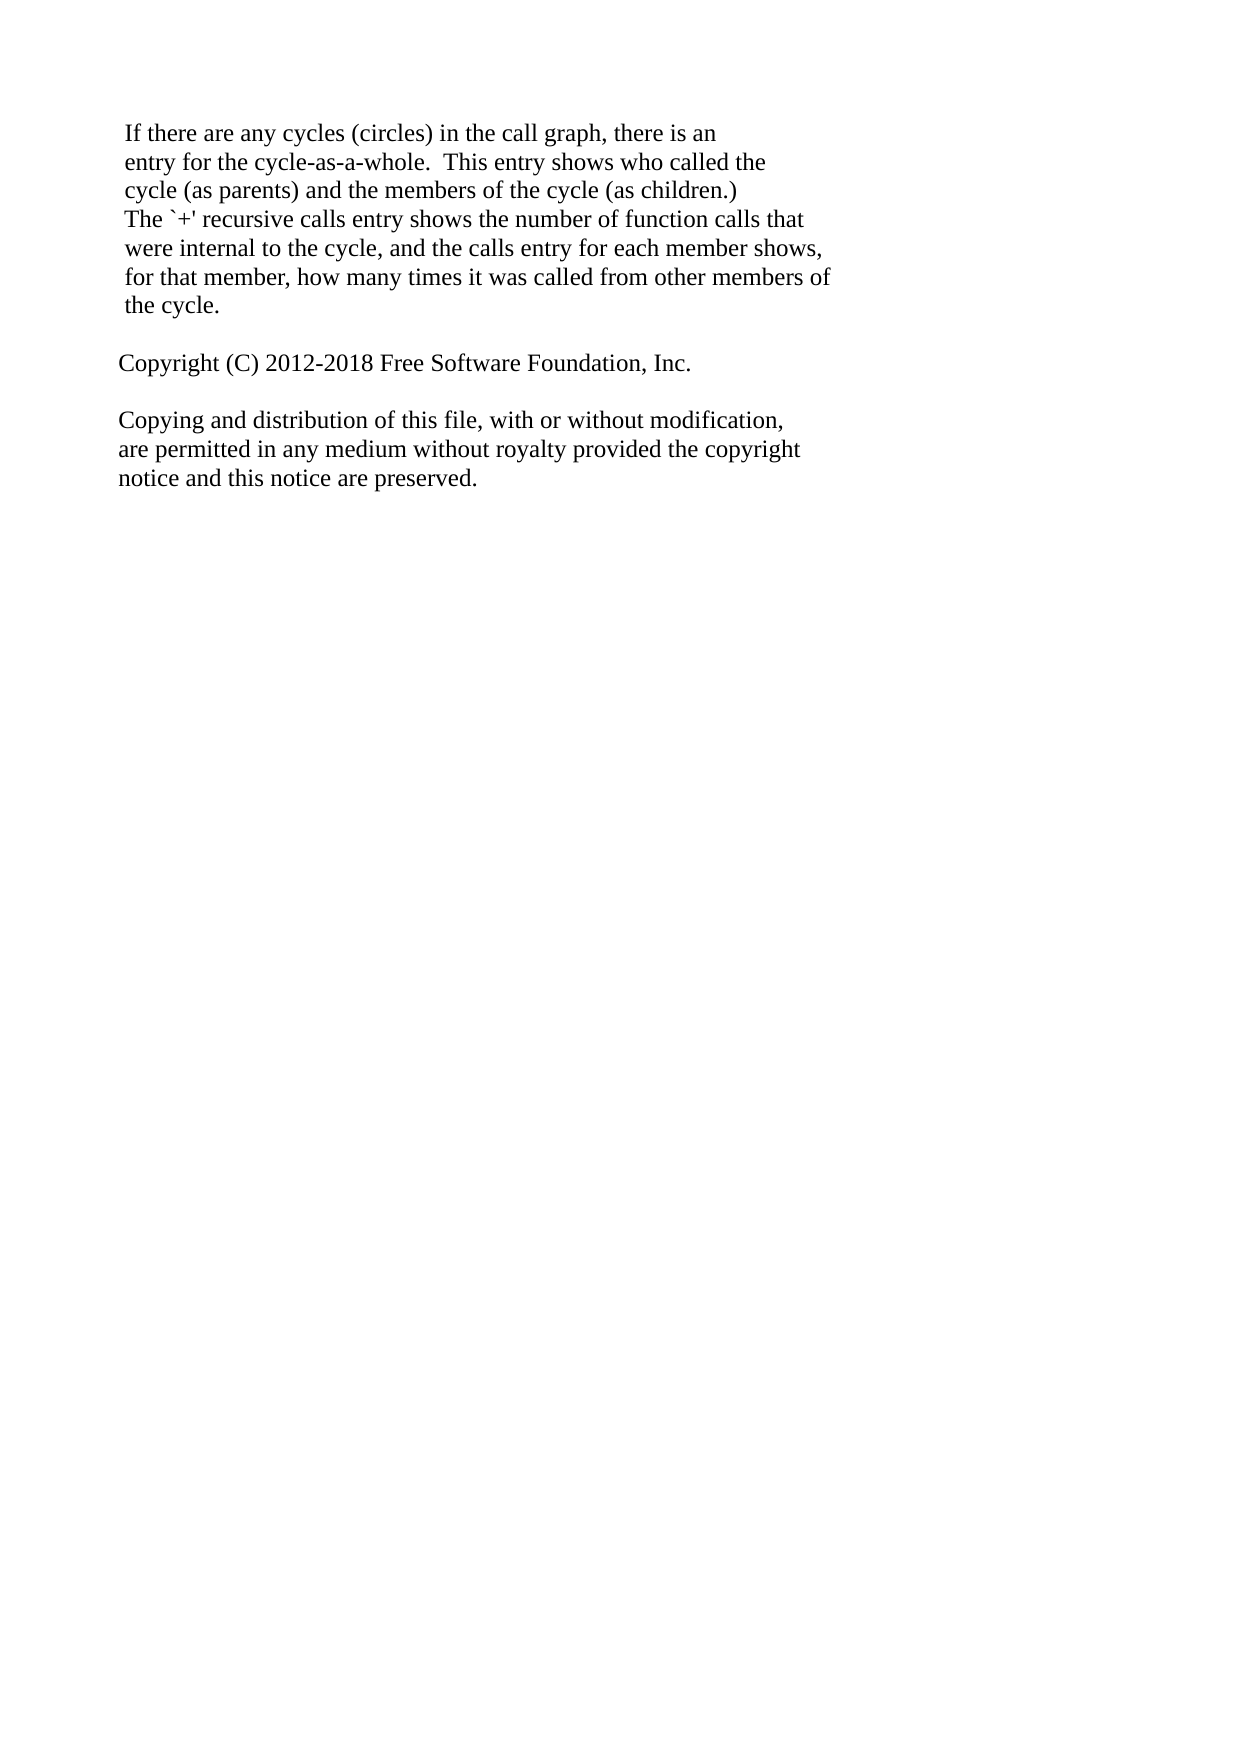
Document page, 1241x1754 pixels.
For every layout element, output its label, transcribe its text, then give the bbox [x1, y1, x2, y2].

text cycle (as parents) and the members of the cycle (as children.) [118, 176, 1122, 204]
text entry for the cycle-as-a-whole. This entry shows who called the [118, 147, 1122, 176]
text for that member, how many times it was called from other members of [118, 262, 1122, 291]
text If there are any cycles (circles) in the call graph, there is an [118, 118, 1122, 147]
text are permitted in any medium without royalty provided the copyright [118, 434, 1122, 463]
text notice and this notice are preserved. [118, 463, 1122, 492]
text were internal to the cycle, and the calls entry for each member shows, [118, 233, 1122, 262]
text the cycle. [118, 291, 1122, 319]
text Copying and distribution of this file, with or without modification, [118, 406, 1122, 434]
text Copyright (C) 2012-2018 Free Software Foundation, Inc. [118, 348, 1122, 377]
text The `+' recursive calls entry shows the number of function calls that [118, 204, 1122, 233]
